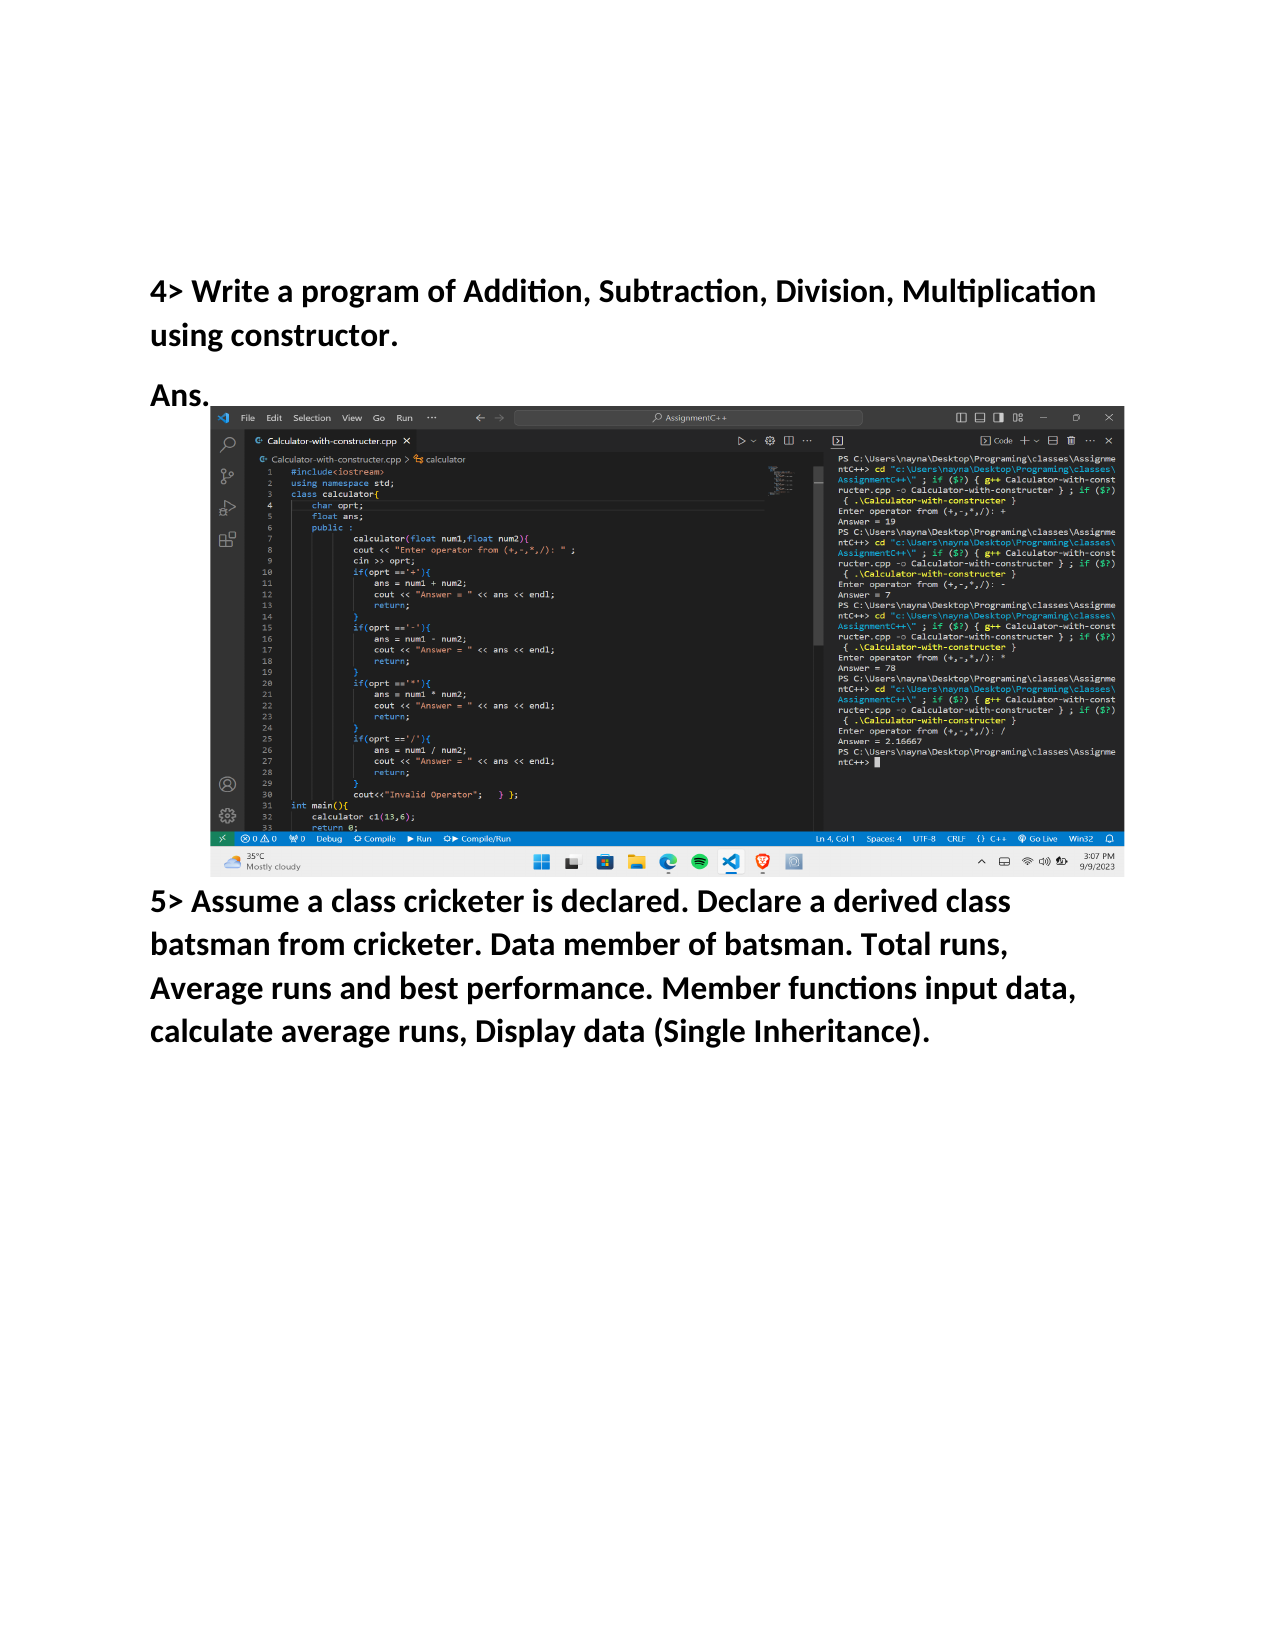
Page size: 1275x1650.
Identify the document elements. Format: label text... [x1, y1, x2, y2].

text 4> Write a program of Addition, Subtraction, Division, Multiplication using constructor. [150, 270, 1125, 355]
text Ans.5> Assume a class cricketer is declared. Declare a derived class batsman from cricketer. Data member of batsman. Total runs, Average runs and best performance. Member functions input data, calculate average runs, Display data (Single Inheritance). [150, 374, 1125, 1051]
